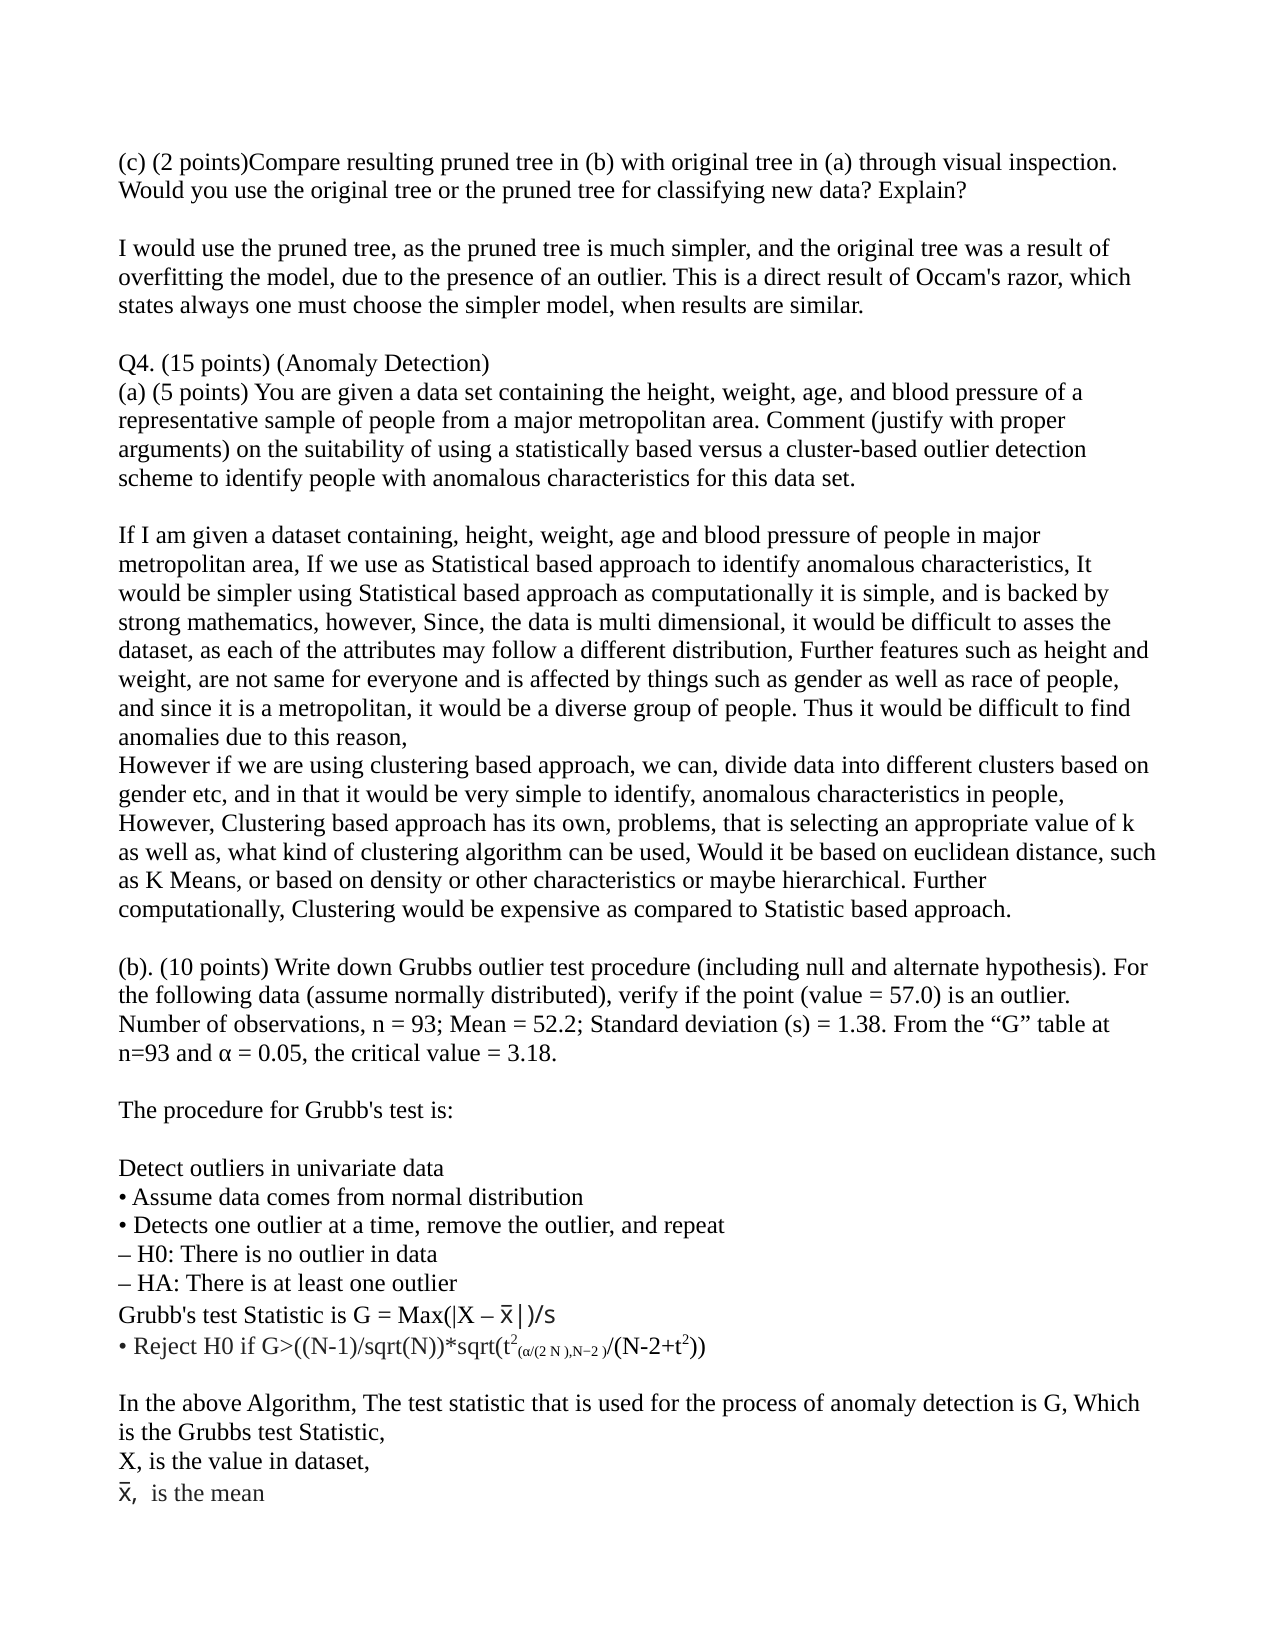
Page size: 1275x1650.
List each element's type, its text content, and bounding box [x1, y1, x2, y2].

text The procedure for Grubb's test is: [118, 1096, 1157, 1124]
text If I am given a dataset containing, height, weight, age and blood pressure of people in major metropolitan area, If we use as Statistical based approach to identify anomalous characteristics, It would be simpler using Statistical based approach as computationally it is simple, and is backed by strong mathematics, however, Since, the data is multi dimensional, it would be difficult to asses the dataset, as each of the attributes may follow a different distribution, Further features such as height and weight, are not same for everyone and is affected by things such as gender as well as race of people, and since it is a metropolitan, it would be a diverse group of people. Thus it would be difficult to find anomalies due to this reason, [118, 521, 1157, 751]
text Detect outliers in univariate data [118, 1153, 1157, 1182]
text In the above Algorithm, The test statistic that is used for the process of anomaly detection is G, Which is the Grubbs test Statistic, [118, 1388, 1157, 1446]
text (a) (5 points) You are given a data set containing the height, weight, age, and blood pressure of a representative sample of people from a major metropolitan area. Comment (justify with proper arguments) on the suitability of using a statistically based versus a cluster-based outlier detection scheme to identify people with anomalous characteristics for this data set. [118, 377, 1157, 492]
text (c) (2 points)Compare resulting pruned tree in (b) with original tree in (a) through visual inspection. Would you use the original tree or the pruned tree for classifying new data? Explain? [118, 147, 1157, 204]
text (b). (10 points) Write down Grubbs outlier test procedure (including null and alternate hypothesis). For the following data (assume normally distributed), verify if the point (value = 57.0) is an outlier. Number of observations, n = 93; Mean = 52.2; Standard deviation (s) = 1.38. From the “G” table at n=93 and α = 0.05, the critical value = 3.18. [118, 952, 1157, 1067]
text Q4. (15 points) (Anomaly Detection) [118, 348, 1157, 377]
text • Detects one outlier at a time, remove the outlier, and repeat [118, 1211, 1157, 1239]
text However if we are using clustering based approach, we can, divide data into different clusters based on gender etc, and in that it would be very simple to identify, anomalous characteristics in people, However, Clustering based approach has its own, problems, that is selecting an appropriate value of k as well as, what kind of clustering algorithm can be used, Would it be based on euclidean distance, such as K Means, or based on density or other characteristics or maybe hierarchical. Further computationally, Clustering would be expensive as compared to Statistic based approach. [118, 751, 1157, 923]
text – H0: There is no outlier in data [118, 1239, 1157, 1268]
text Grubb's test Statistic is G = Max(|X – x̅|)/s [118, 1297, 1157, 1331]
text x̅, is the mean [118, 1475, 1157, 1509]
text X, is the value in dataset, [118, 1446, 1157, 1475]
text • Reject H0 if G>((N-1)/sqrt(N))*sqrt(t2(α/(2 N ),N−2 )/(N-2+t2)) [118, 1331, 1157, 1360]
text • Assume data comes from normal distribution [118, 1182, 1157, 1211]
text – HA: There is at least one outlier [118, 1268, 1157, 1297]
text I would use the pruned tree, as the pruned tree is much simpler, and the original tree was a result of overfitting the model, due to the presence of an outlier. This is a direct result of Occam's razor, which states always one must choose the simpler model, when results are similar. [118, 233, 1157, 319]
